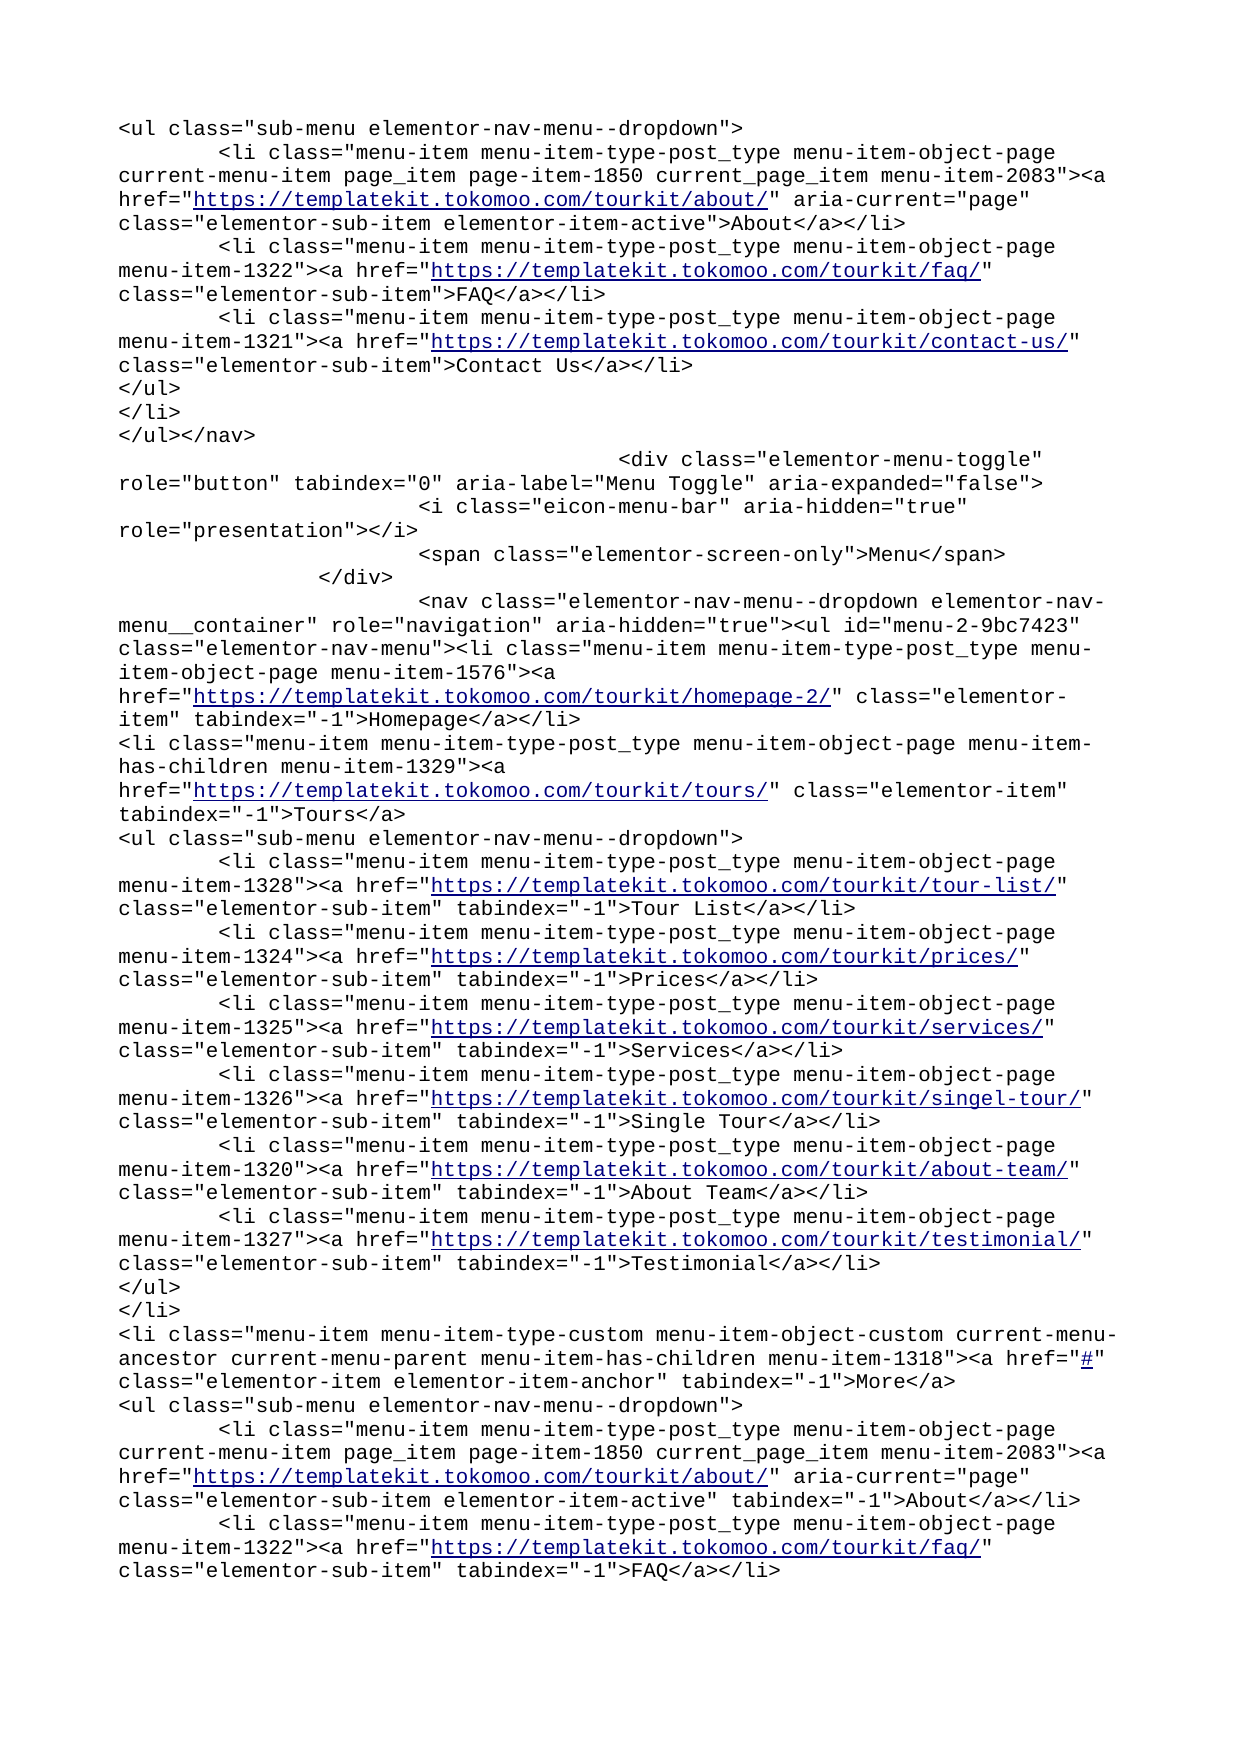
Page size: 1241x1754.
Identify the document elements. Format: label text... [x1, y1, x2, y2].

text </div> [118, 567, 1122, 591]
text </ul> [118, 1277, 1122, 1300]
text <ul class="sub-menu elementor-nav-menu--dropdown"> [118, 827, 1122, 851]
text <div class="elementor-menu-toggle" role="button" tabindex="0" aria-label="Menu Toggle" aria-expanded="false"> [118, 449, 1122, 496]
text <li class="menu-item menu-item-type-post_type menu-item-object-page current-menu-item page_item page-item-1850 current_page_item menu-item-2083"><a href="https://templatekit.tokomoo.com/tourkit/about/" aria-current="page" class="elementor-sub-item elementor-item-active">About</a></li> [118, 142, 1122, 236]
text <li class="menu-item menu-item-type-post_type menu-item-object-page current-menu-item page_item page-item-1850 current_page_item menu-item-2083"><a href="https://templatekit.tokomoo.com/tourkit/about/" aria-current="page" class="elementor-sub-item elementor-item-active" tabindex="-1">About</a></li> [118, 1419, 1122, 1513]
text <ul class="sub-menu elementor-nav-menu--dropdown"> [118, 118, 1122, 142]
text </ul></nav> [118, 426, 1122, 449]
text <li class="menu-item menu-item-type-post_type menu-item-object-page menu-item-1322"><a href="https://templatekit.tokomoo.com/tourkit/faq/" class="elementor-sub-item" tabindex="-1">FAQ</a></li> [118, 1513, 1122, 1584]
text <li class="menu-item menu-item-type-post_type menu-item-object-page menu-item-1327"><a href="https://templatekit.tokomoo.com/tourkit/testimonial/" class="elementor-sub-item" tabindex="-1">Testimonial</a></li> [118, 1206, 1122, 1277]
text <li class="menu-item menu-item-type-post_type menu-item-object-page menu-item-1325"><a href="https://templatekit.tokomoo.com/tourkit/services/" class="elementor-sub-item" tabindex="-1">Services</a></li> [118, 993, 1122, 1064]
text <li class="menu-item menu-item-type-post_type menu-item-object-page menu-item-has-children menu-item-1329"><a href="https://templatekit.tokomoo.com/tourkit/tours/" class="elementor-item" tabindex="-1">Tours</a> [118, 733, 1122, 827]
text <li class="menu-item menu-item-type-custom menu-item-object-custom current-menu-ancestor current-menu-parent menu-item-has-children menu-item-1318"><a href="#" class="elementor-item elementor-item-anchor" tabindex="-1">More</a> [118, 1324, 1122, 1395]
text <li class="menu-item menu-item-type-post_type menu-item-object-page menu-item-1328"><a href="https://templatekit.tokomoo.com/tourkit/tour-list/" class="elementor-sub-item" tabindex="-1">Tour List</a></li> [118, 851, 1122, 922]
text <nav class="elementor-nav-menu--dropdown elementor-nav-menu__container" role="navigation" aria-hidden="true"><ul id="menu-2-9bc7423" class="elementor-nav-menu"><li class="menu-item menu-item-type-post_type menu-item-object-page menu-item-1576"><a href="https://templatekit.tokomoo.com/tourkit/homepage-2/" class="elementor-item" tabindex="-1">Homepage</a></li> [118, 591, 1122, 733]
text </ul> [118, 378, 1122, 402]
text <li class="menu-item menu-item-type-post_type menu-item-object-page menu-item-1326"><a href="https://templatekit.tokomoo.com/tourkit/singel-tour/" class="elementor-sub-item" tabindex="-1">Single Tour</a></li> [118, 1064, 1122, 1135]
text <i class="eicon-menu-bar" aria-hidden="true" role="presentation"></i> [118, 496, 1122, 544]
text <li class="menu-item menu-item-type-post_type menu-item-object-page menu-item-1321"><a href="https://templatekit.tokomoo.com/tourkit/contact-us/" class="elementor-sub-item">Contact Us</a></li> [118, 307, 1122, 378]
text </li> [118, 1300, 1122, 1324]
text <li class="menu-item menu-item-type-post_type menu-item-object-page menu-item-1322"><a href="https://templatekit.tokomoo.com/tourkit/faq/" class="elementor-sub-item">FAQ</a></li> [118, 236, 1122, 307]
text <span class="elementor-screen-only">Menu</span> [118, 544, 1122, 567]
text <li class="menu-item menu-item-type-post_type menu-item-object-page menu-item-1324"><a href="https://templatekit.tokomoo.com/tourkit/prices/" class="elementor-sub-item" tabindex="-1">Prices</a></li> [118, 922, 1122, 993]
text <ul class="sub-menu elementor-nav-menu--dropdown"> [118, 1395, 1122, 1419]
text <li class="menu-item menu-item-type-post_type menu-item-object-page menu-item-1320"><a href="https://templatekit.tokomoo.com/tourkit/about-team/" class="elementor-sub-item" tabindex="-1">About Team</a></li> [118, 1135, 1122, 1206]
text </li> [118, 402, 1122, 426]
